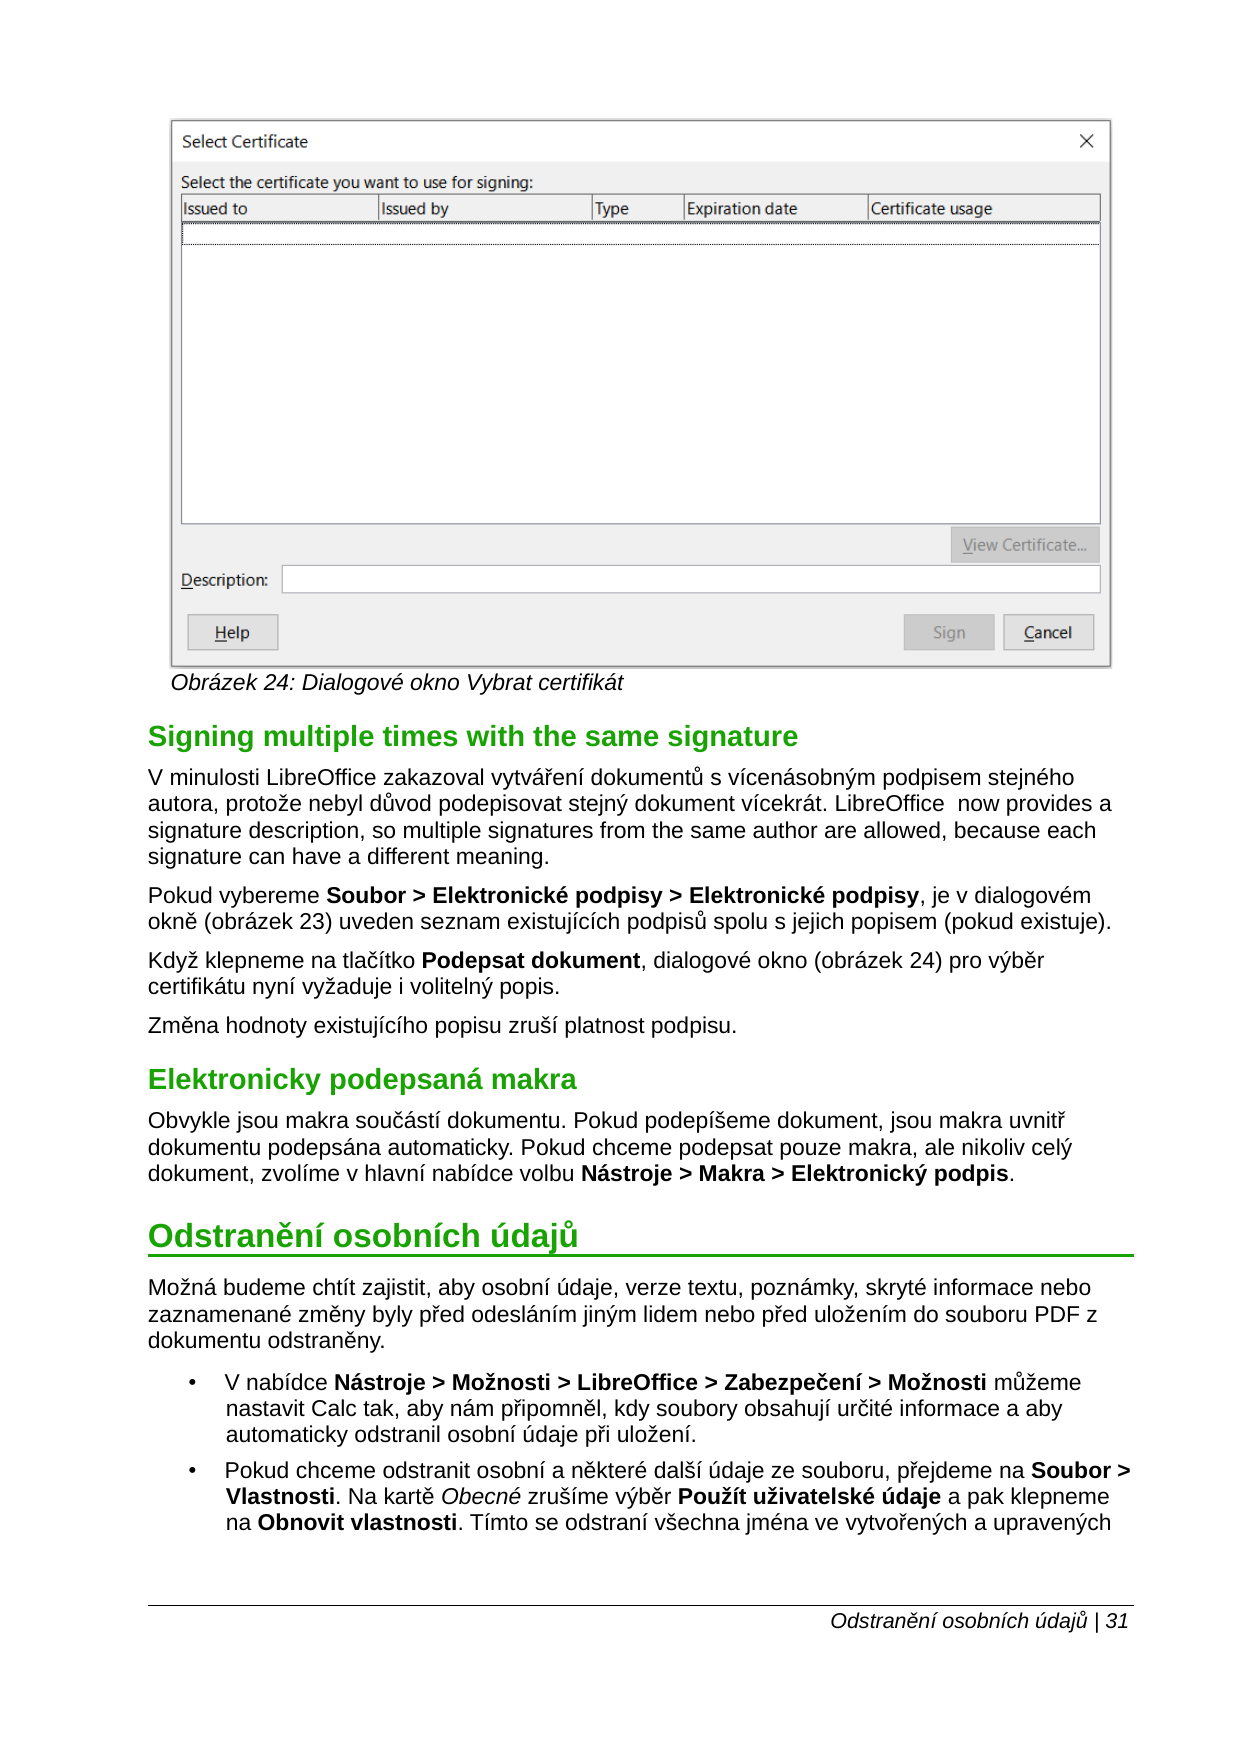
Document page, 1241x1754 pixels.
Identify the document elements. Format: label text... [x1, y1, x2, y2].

text Možná budeme chtít zajistit, aby osobní údaje, verze textu, poznámky, skryté informace nebo zaznamenané změny byly před odesláním jiným lidem nebo před uložením do souboru PDF z dokumentu odstraněny. [148, 1274, 1134, 1353]
text Pokud vybereme Soubor > Elektronické podpisy > Elektronické podpisy, je v dialogovém okně (obrázek 23) uveden seznam existujících podpisů spolu s jejich popisem (pokud existuje). [148, 882, 1134, 934]
text Změna hodnoty existujícího popisu zruší platnost podpisu. [148, 1012, 1134, 1038]
text Obrázek 24: Dialogové okno Vybrat certifikát [170, 669, 1111, 695]
subtitle Odstranění osobních údajů [148, 1216, 1134, 1254]
subtitle Signing multiple times with the same signature [148, 718, 1134, 752]
list Pokud chceme odstranit osobní a některé další údaje ze souboru, přejdeme na Soubor > Vlastnosti. Na kartě Obecné zrušíme výběr Použít uživatelské údaje a pak klepneme na Obnovit vlastnosti. Tímto se odstraní všechna jména ve vytvořených a upravených [185, 1454, 1134, 1539]
text Obvykle jsou makra součástí dokumentu. Pokud podepíšeme dokument, jsou makra uvnitř dokumentu podepsána automaticky. Pokud chceme podepsat pouze makra, ale nikoliv celý dokument, zvolíme v hlavní nabídce volbu Nástroje > Makra > Elektronický podpis. [148, 1107, 1134, 1187]
list V nabídce Nástroje > Možnosti > LibreOffice > Zabezpečení > Možnosti můžeme nastavit Calc tak, aby nám připomněl, kdy soubory obsahují určité informace a aby automaticky odstranil osobní údaje při uložení. [185, 1366, 1134, 1448]
subtitle Elektronicky podepsaná makra [148, 1062, 1134, 1096]
picture [169, 118, 1113, 669]
text V minulosti LibreOffice zakazoval vytváření dokumentů s vícenásobným podpisem stejného autora, protože nebyl důvod podepisovat stejný dokument vícekrát. LibreOffice now provides a signature description, so multiple signatures from the same author are allowed, because each signature can have a different meaning. [148, 764, 1134, 869]
text Když klepneme na tlačítko Podepsat dokument, dialogové okno (obrázek 24) pro výběr certifikátu nyní vyžaduje i volitelný popis. [148, 947, 1134, 1000]
